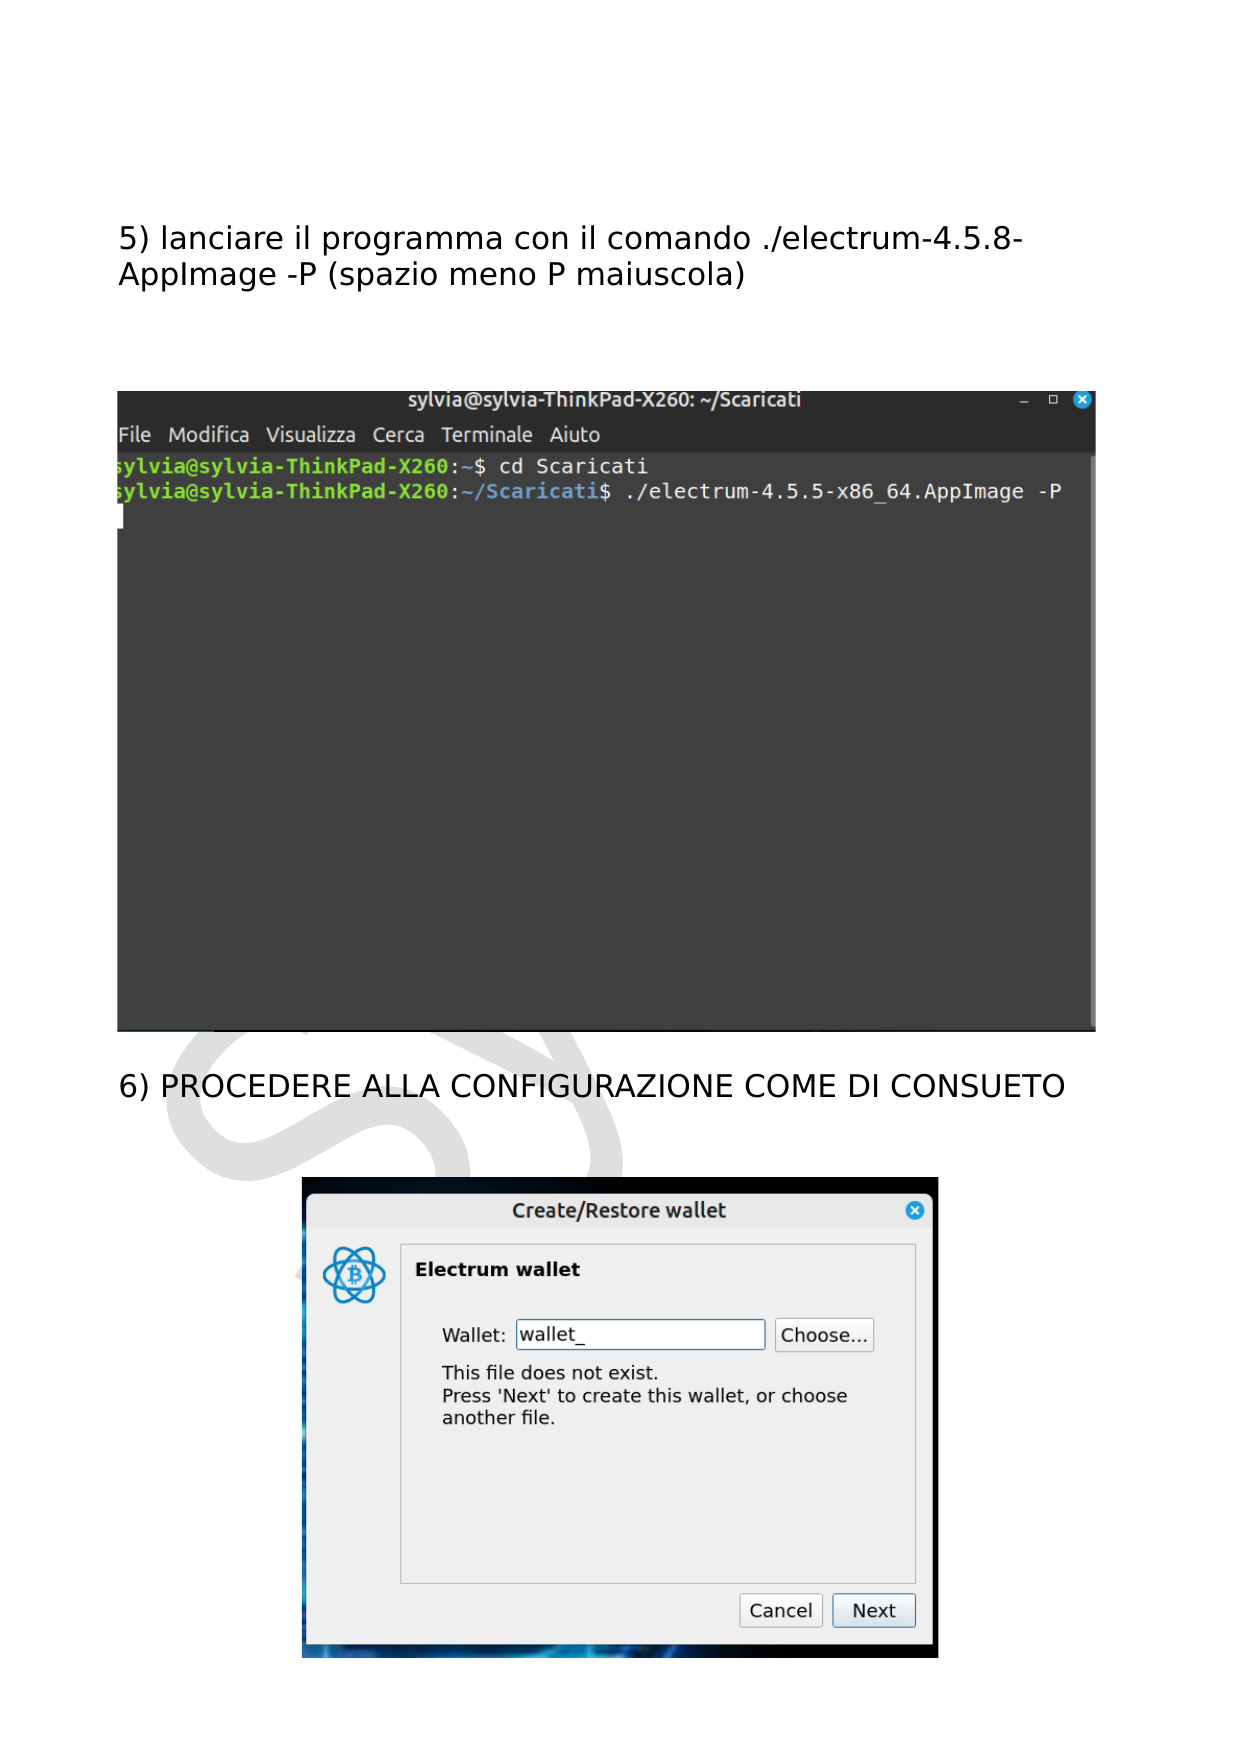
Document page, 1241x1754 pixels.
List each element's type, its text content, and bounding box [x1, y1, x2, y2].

text 6) PROCEDERE ALLA CONFIGURAZIONE COME DI CONSUETO [590, 1068, 1122, 1105]
text 5) lanciare il programma con il comando ./electrum-4.5.8-AppImage -P (spazio meno P maiuscola) [118, 220, 1122, 293]
picture [117, 391, 1096, 1032]
text 6) PROCEDERE ALLA CONFIGURAZIONE COME DI CONSUETO [201, 1068, 573, 1105]
text 6) PROCEDERE ALLA CONFIGURAZIONE COME DI CONSUETO [118, 1068, 173, 1105]
picture [301, 1177, 939, 1658]
